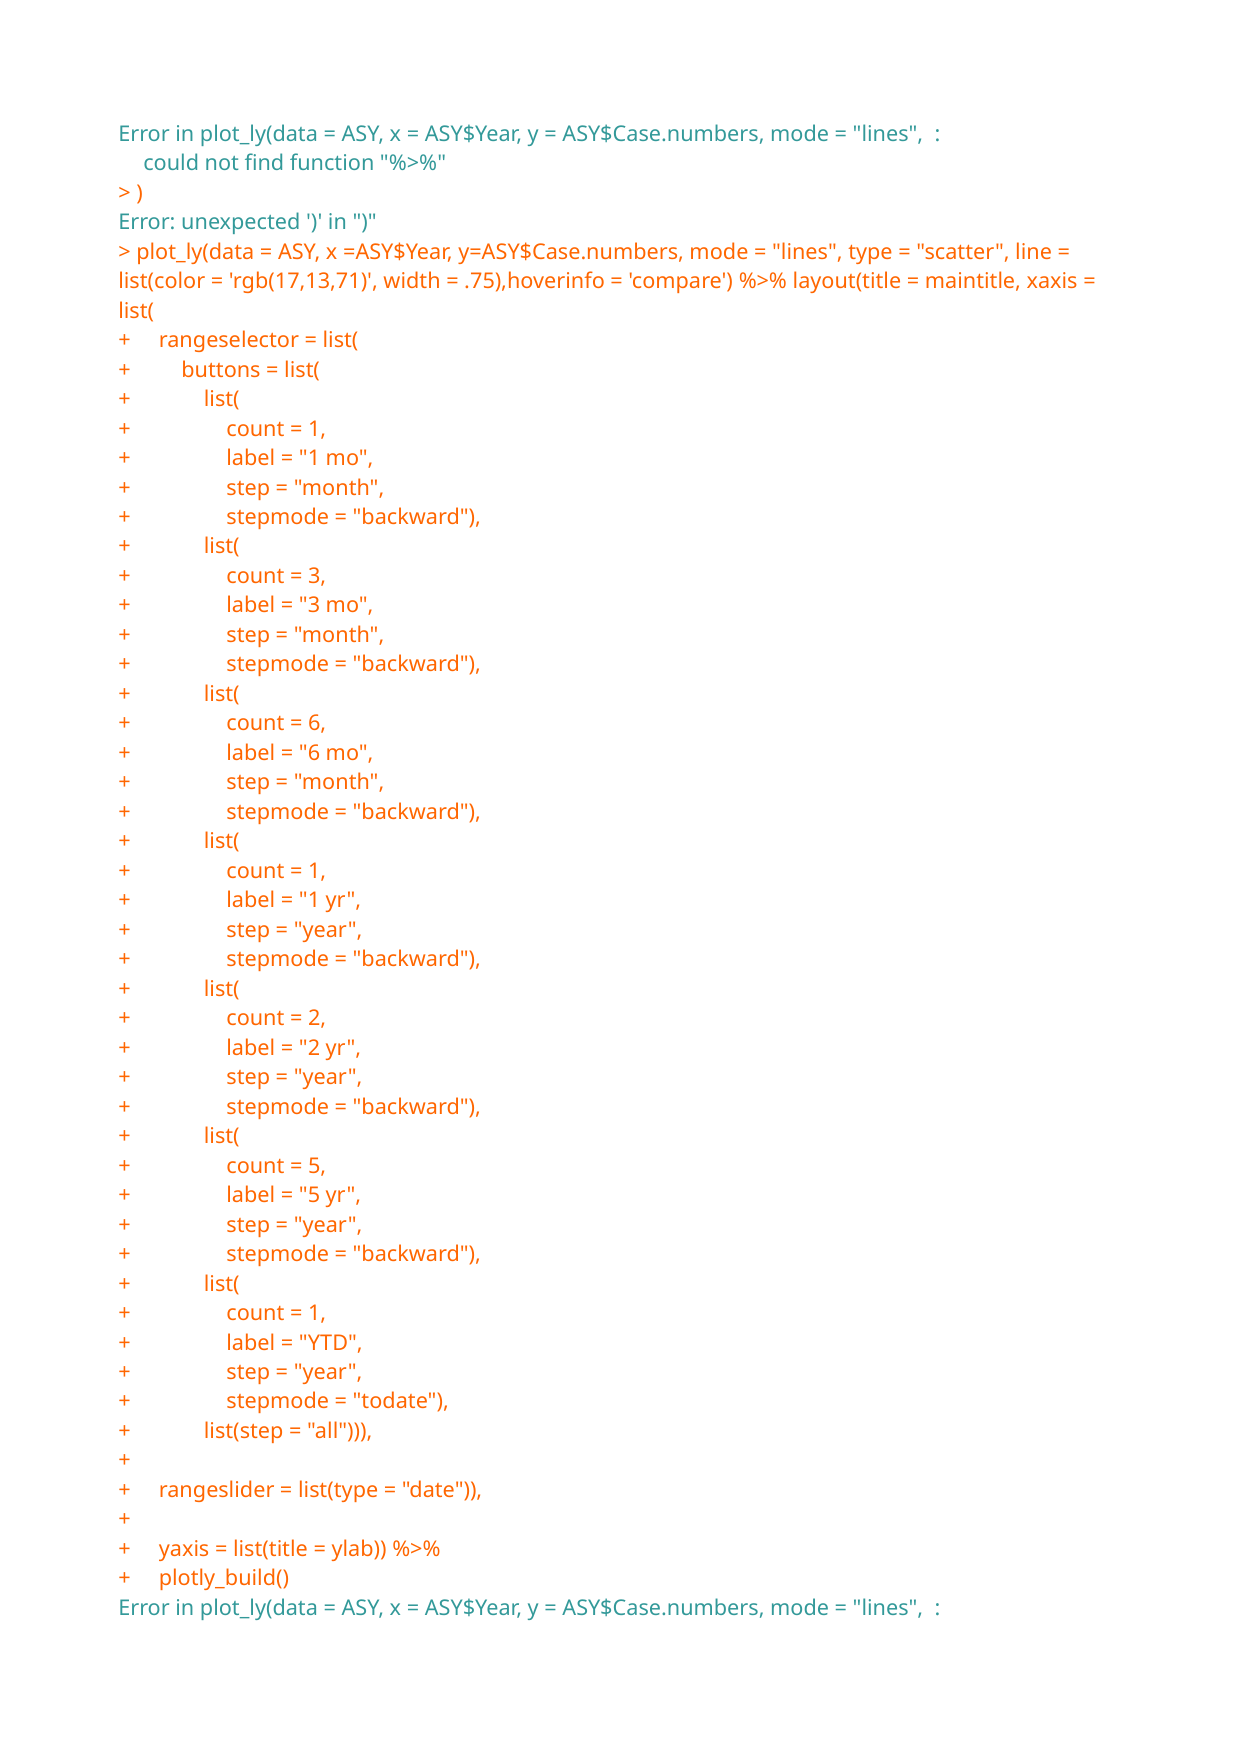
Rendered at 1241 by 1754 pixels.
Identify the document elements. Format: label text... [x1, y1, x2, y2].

text + label = "YTD", [118, 1327, 1122, 1356]
text + label = "2 yr", [118, 1032, 1122, 1061]
text + count = 2, [118, 1002, 1122, 1032]
text + list( [118, 973, 1122, 1002]
text Error: unexpected ')' in ")" [118, 207, 1122, 236]
text + count = 3, [118, 560, 1122, 590]
text + list( [118, 678, 1122, 708]
text + list( [118, 531, 1122, 560]
text Error in plot_ly(data = ASY, x = ASY$Year, y = ASY$Case.numbers, mode = "lines", : [118, 118, 1122, 148]
text + label = "5 yr", [118, 1179, 1122, 1209]
text + step = "month", [118, 472, 1122, 501]
text + stepmode = "backward"), [118, 796, 1122, 826]
text + count = 1, [118, 1297, 1122, 1327]
text + count = 1, [118, 855, 1122, 884]
text + stepmode = "backward"), [118, 1091, 1122, 1120]
text + list( [118, 1120, 1122, 1150]
text + plotly_build() [118, 1563, 1122, 1592]
text + list(step = "all"))), [118, 1415, 1122, 1445]
text + step = "year", [118, 914, 1122, 943]
text + label = "6 mo", [118, 737, 1122, 767]
text Error in plot_ly(data = ASY, x = ASY$Year, y = ASY$Case.numbers, mode = "lines", : [118, 1592, 1122, 1622]
text + [118, 1504, 1122, 1533]
text + stepmode = "backward"), [118, 649, 1122, 678]
text could not find function "%>%" [118, 148, 1122, 177]
text + count = 6, [118, 708, 1122, 737]
text + stepmode = "backward"), [118, 501, 1122, 531]
text + step = "year", [118, 1061, 1122, 1091]
text + step = "month", [118, 767, 1122, 796]
text + step = "year", [118, 1209, 1122, 1238]
text + stepmode = "backward"), [118, 1238, 1122, 1268]
text + step = "month", [118, 619, 1122, 649]
text + [118, 1445, 1122, 1474]
text + stepmode = "todate"), [118, 1386, 1122, 1415]
text + label = "3 mo", [118, 590, 1122, 619]
text + buttons = list( [118, 354, 1122, 383]
text + step = "year", [118, 1356, 1122, 1386]
text + rangeselector = list( [118, 324, 1122, 354]
text + stepmode = "backward"), [118, 943, 1122, 973]
text + label = "1 yr", [118, 884, 1122, 914]
text + list( [118, 826, 1122, 855]
text > plot_ly(data = ASY, x =ASY$Year, y=ASY$Case.numbers, mode = "lines", type = "scatter", line = list(color = 'rgb(17,13,71)', width = .75),hoverinfo = 'compare') %>% layout(title = maintitle, xaxis = list( [118, 236, 1122, 324]
text > ) [118, 177, 1122, 207]
text + list( [118, 1268, 1122, 1297]
text + rangeslider = list(type = "date")), [118, 1474, 1122, 1504]
text + list( [118, 383, 1122, 413]
text + label = "1 mo", [118, 442, 1122, 472]
text + yaxis = list(title = ylab)) %>% [118, 1533, 1122, 1563]
text + count = 1, [118, 413, 1122, 442]
text + count = 5, [118, 1150, 1122, 1179]
